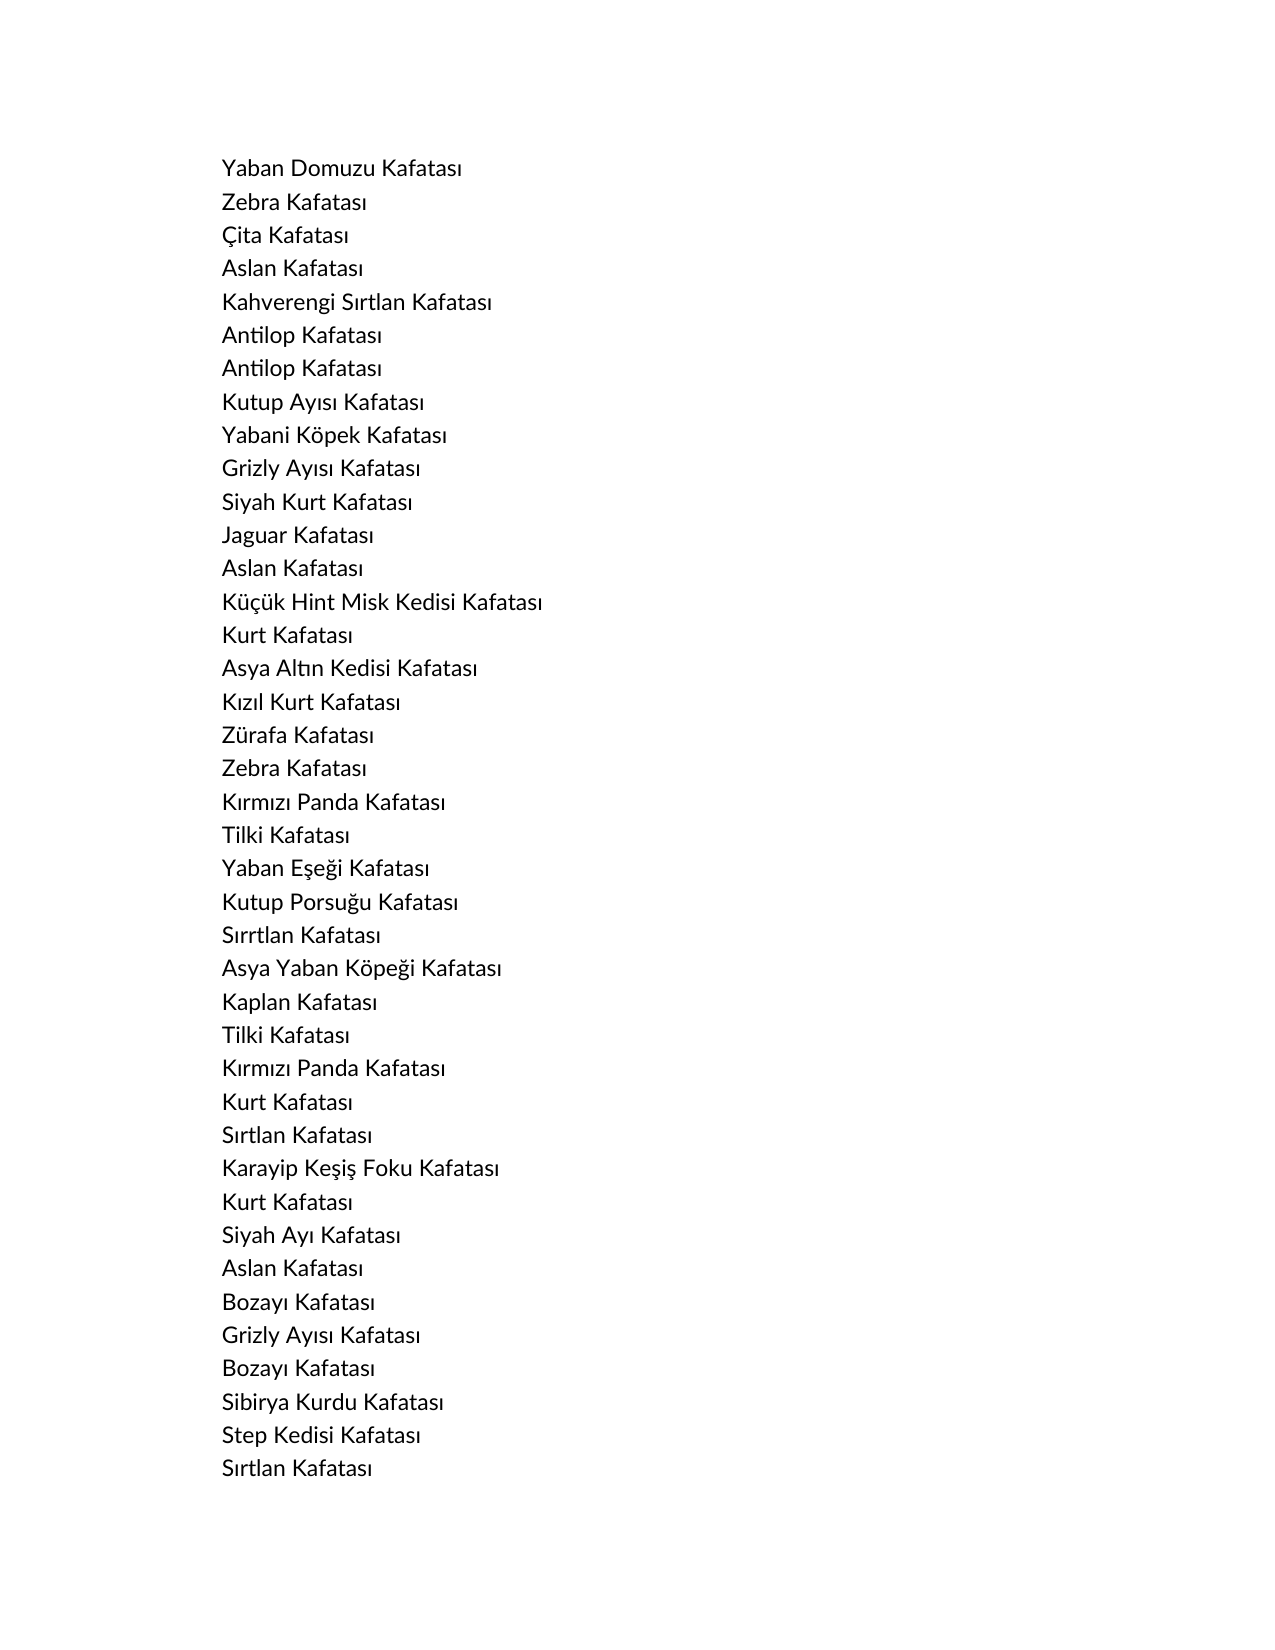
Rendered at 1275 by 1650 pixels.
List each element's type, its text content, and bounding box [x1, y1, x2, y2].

text Yaban Domuzu Kafatası [162, 150, 1119, 183]
text Step Kedisi Kafatası [162, 1417, 1119, 1450]
text Kahverengi Sırtlan Kafatası [162, 283, 1119, 317]
text Grizly Ayısı Kafatası [162, 450, 1119, 483]
text Siyah Ayı Kafatası [162, 1217, 1119, 1250]
text Zebra Kafatası [162, 750, 1119, 783]
text Aslan Kafatası [162, 250, 1119, 283]
text Bozayı Kafatası [162, 1350, 1119, 1383]
text Grizly Ayısı Kafatası [162, 1317, 1119, 1350]
text Yabani Köpek Kafatası [162, 417, 1119, 450]
text Antilop Kafatası [162, 317, 1119, 350]
text Sibirya Kurdu Kafatası [162, 1383, 1119, 1417]
text Sırtlan Kafatası [162, 1450, 1119, 1483]
text Çita Kafatası [162, 217, 1119, 250]
text Yaban Eşeği Kafatası [162, 850, 1119, 883]
text Aslan Kafatası [162, 550, 1119, 583]
text Kurt Kafatası [162, 1183, 1119, 1217]
text Kızıl Kurt Kafatası [162, 683, 1119, 717]
text Sırrtlan Kafatası [162, 917, 1119, 950]
text Kırmızı Panda Kafatası [162, 1050, 1119, 1083]
text Kurt Kafatası [162, 1083, 1119, 1117]
text Antilop Kafatası [162, 350, 1119, 383]
text Kutup Ayısı Kafatası [162, 383, 1119, 417]
text Asya Yaban Köpeği Kafatası [162, 950, 1119, 983]
text Zebra Kafatası [162, 183, 1119, 217]
text Sırtlan Kafatası [162, 1117, 1119, 1150]
text Kutup Porsuğu Kafatası [162, 883, 1119, 917]
text Bozayı Kafatası [162, 1283, 1119, 1317]
text Kaplan Kafatası [162, 983, 1119, 1017]
text Küçük Hint Misk Kedisi Kafatası [162, 583, 1119, 617]
text Siyah Kurt Kafatası [162, 483, 1119, 517]
text Karayip Keşiş Foku Kafatası [162, 1150, 1119, 1183]
text Kurt Kafatası [162, 617, 1119, 650]
text Aslan Kafatası [162, 1250, 1119, 1283]
text Tilki Kafatası [162, 817, 1119, 850]
text Tilki Kafatası [162, 1017, 1119, 1050]
text Asya Altın Kedisi Kafatası [162, 650, 1119, 683]
text Kırmızı Panda Kafatası [162, 783, 1119, 817]
text Zürafa Kafatası [162, 717, 1119, 750]
text Jaguar Kafatası [162, 517, 1119, 550]
